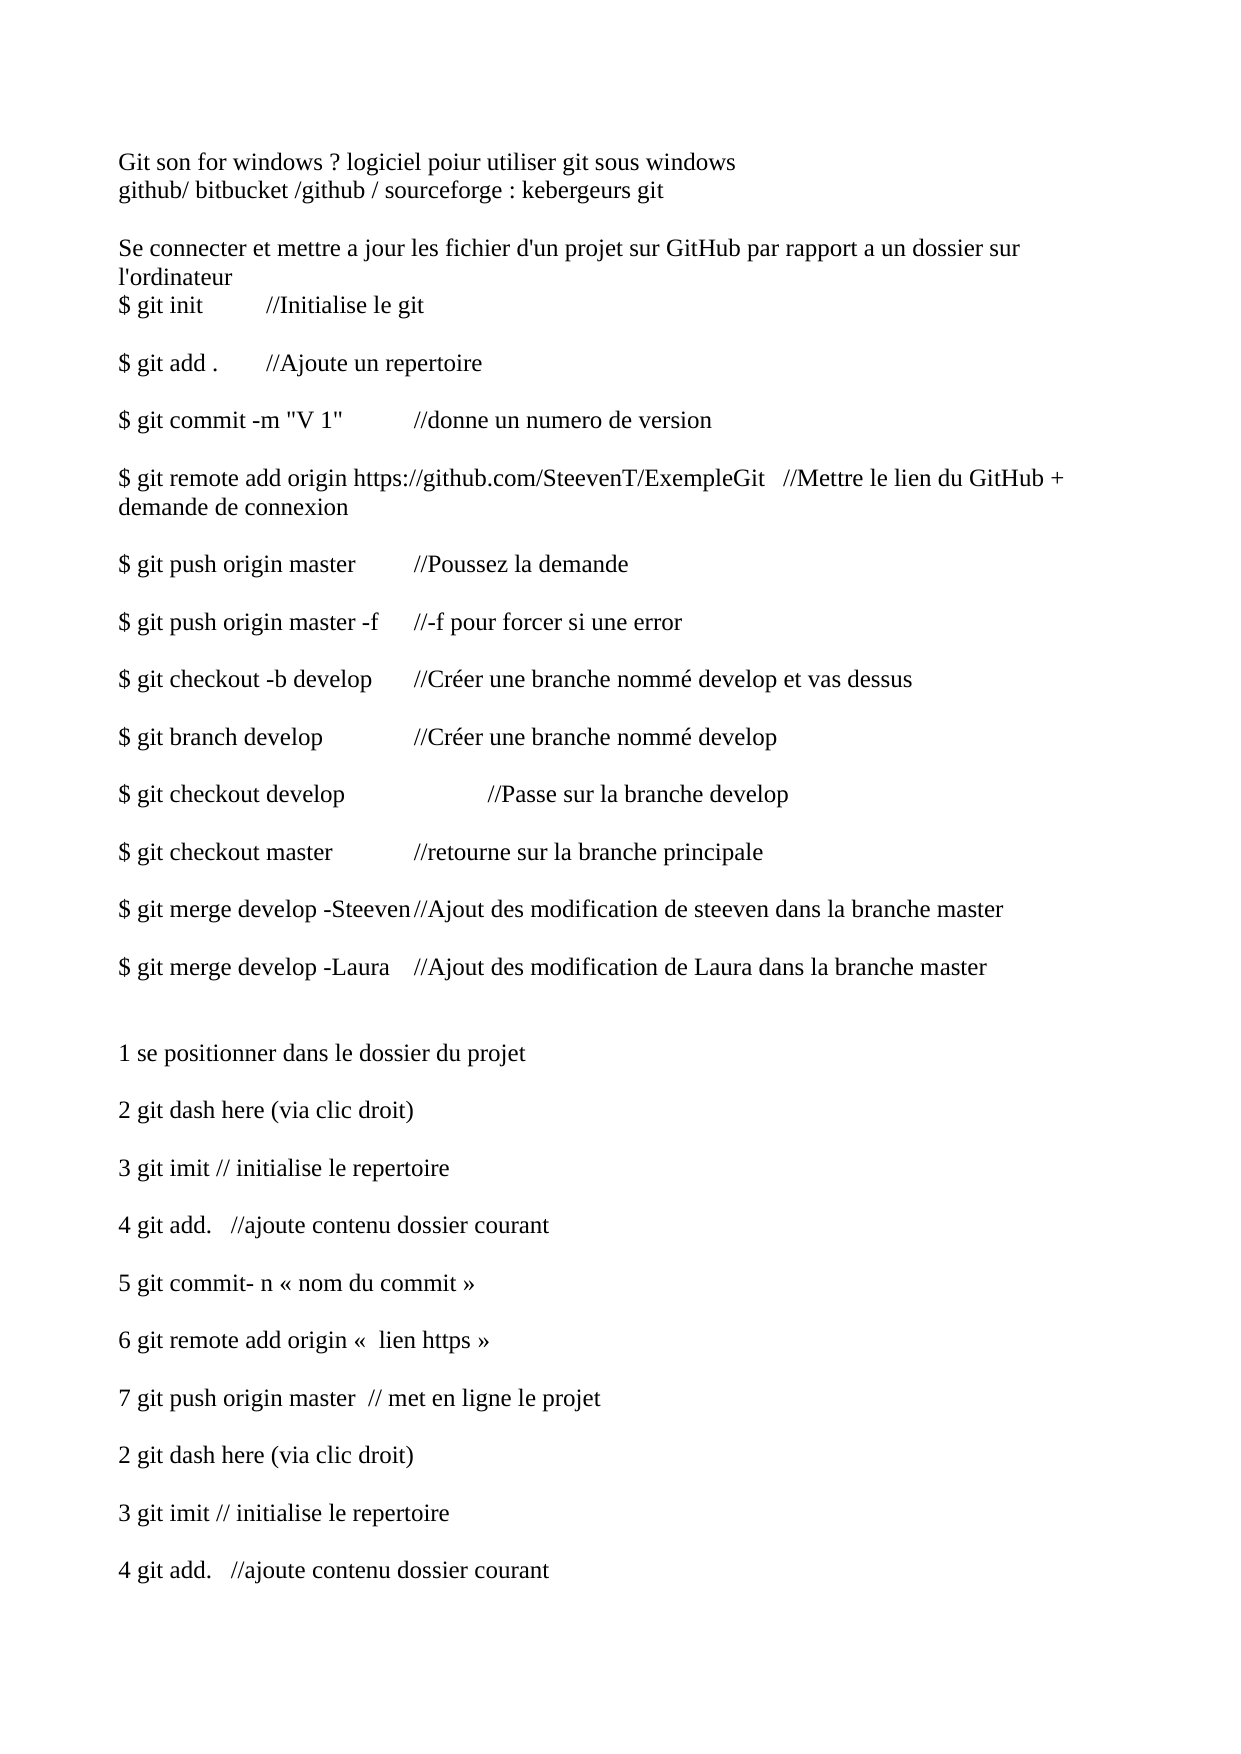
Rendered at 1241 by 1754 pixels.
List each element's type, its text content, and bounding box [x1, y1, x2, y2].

text 3 git imit // initialise le repertoire [118, 1498, 1122, 1527]
text 7 git push origin master // met en ligne le projet [118, 1383, 1122, 1412]
text $ git remote add origin https://github.com/SteevenT/ExempleGit //Mettre le lien du GitHub + demande de connexion [118, 463, 1122, 521]
text Git son for windows ? logiciel poiur utiliser git sous windows [118, 147, 1122, 176]
text 1 se positionner dans le dossier du projet [118, 1038, 1122, 1067]
text 2 git dash here (via clic droit) [118, 1096, 1122, 1124]
text 6 git remote add origin « lien https » [118, 1326, 1122, 1354]
text 4 git add. //ajoute contenu dossier courant [118, 1211, 1122, 1239]
text github/ bitbucket /github / sourceforge : kebergeurs git [118, 176, 1122, 204]
text $ git branch develop //Créer une branche nommé develop [118, 722, 1122, 751]
text $ git commit -m "V 1" //donne un numero de version [118, 406, 1122, 434]
text $ git init //Initialise le git [118, 291, 1122, 319]
text $ git checkout -b develop //Créer une branche nommé develop et vas dessus [118, 664, 1122, 693]
text 3 git imit // initialise le repertoire [118, 1153, 1122, 1182]
text 2 git dash here (via clic droit) [118, 1441, 1122, 1469]
text $ git checkout master //retourne sur la branche principale [118, 837, 1122, 866]
text 5 git commit- n « nom du commit » [118, 1268, 1122, 1297]
text 4 git add. //ajoute contenu dossier courant [118, 1556, 1122, 1584]
text $ git merge develop -Laura //Ajout des modification de Laura dans la branche master [118, 952, 1122, 981]
text $ git merge develop -Steeven //Ajout des modification de steeven dans la branche master [118, 894, 1122, 923]
text $ git push origin master //Poussez la demande [118, 549, 1122, 578]
text $ git checkout develop //Passe sur la branche develop [118, 779, 1122, 808]
text $ git push origin master -f //-f pour forcer si une error [118, 607, 1122, 636]
text $ git add . //Ajoute un repertoire [118, 348, 1122, 377]
text Se connecter et mettre a jour les fichier d'un projet sur GitHub par rapport a un dossier sur l'ordinateur [118, 233, 1122, 291]
